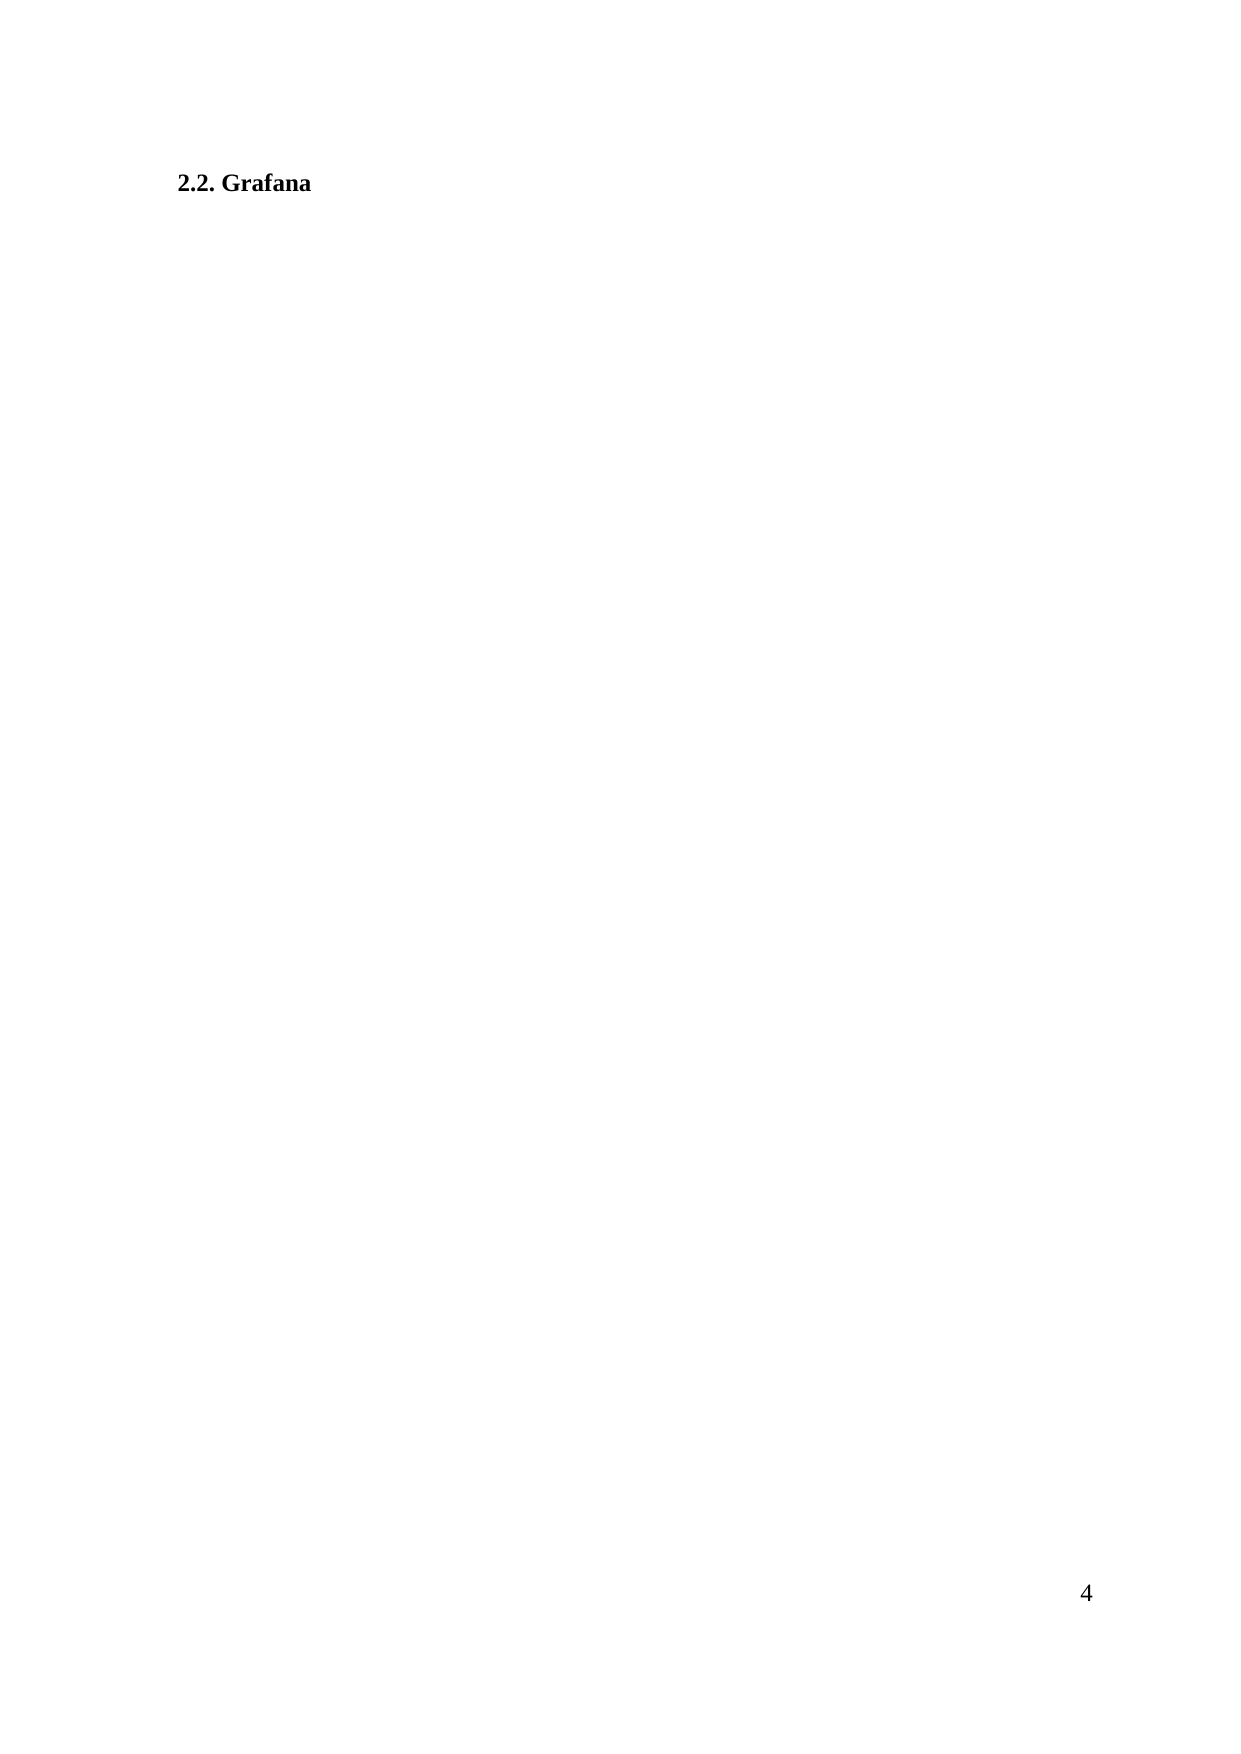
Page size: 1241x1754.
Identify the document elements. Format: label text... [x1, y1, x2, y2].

subtitle 2.2. Grafana [177, 168, 1093, 197]
